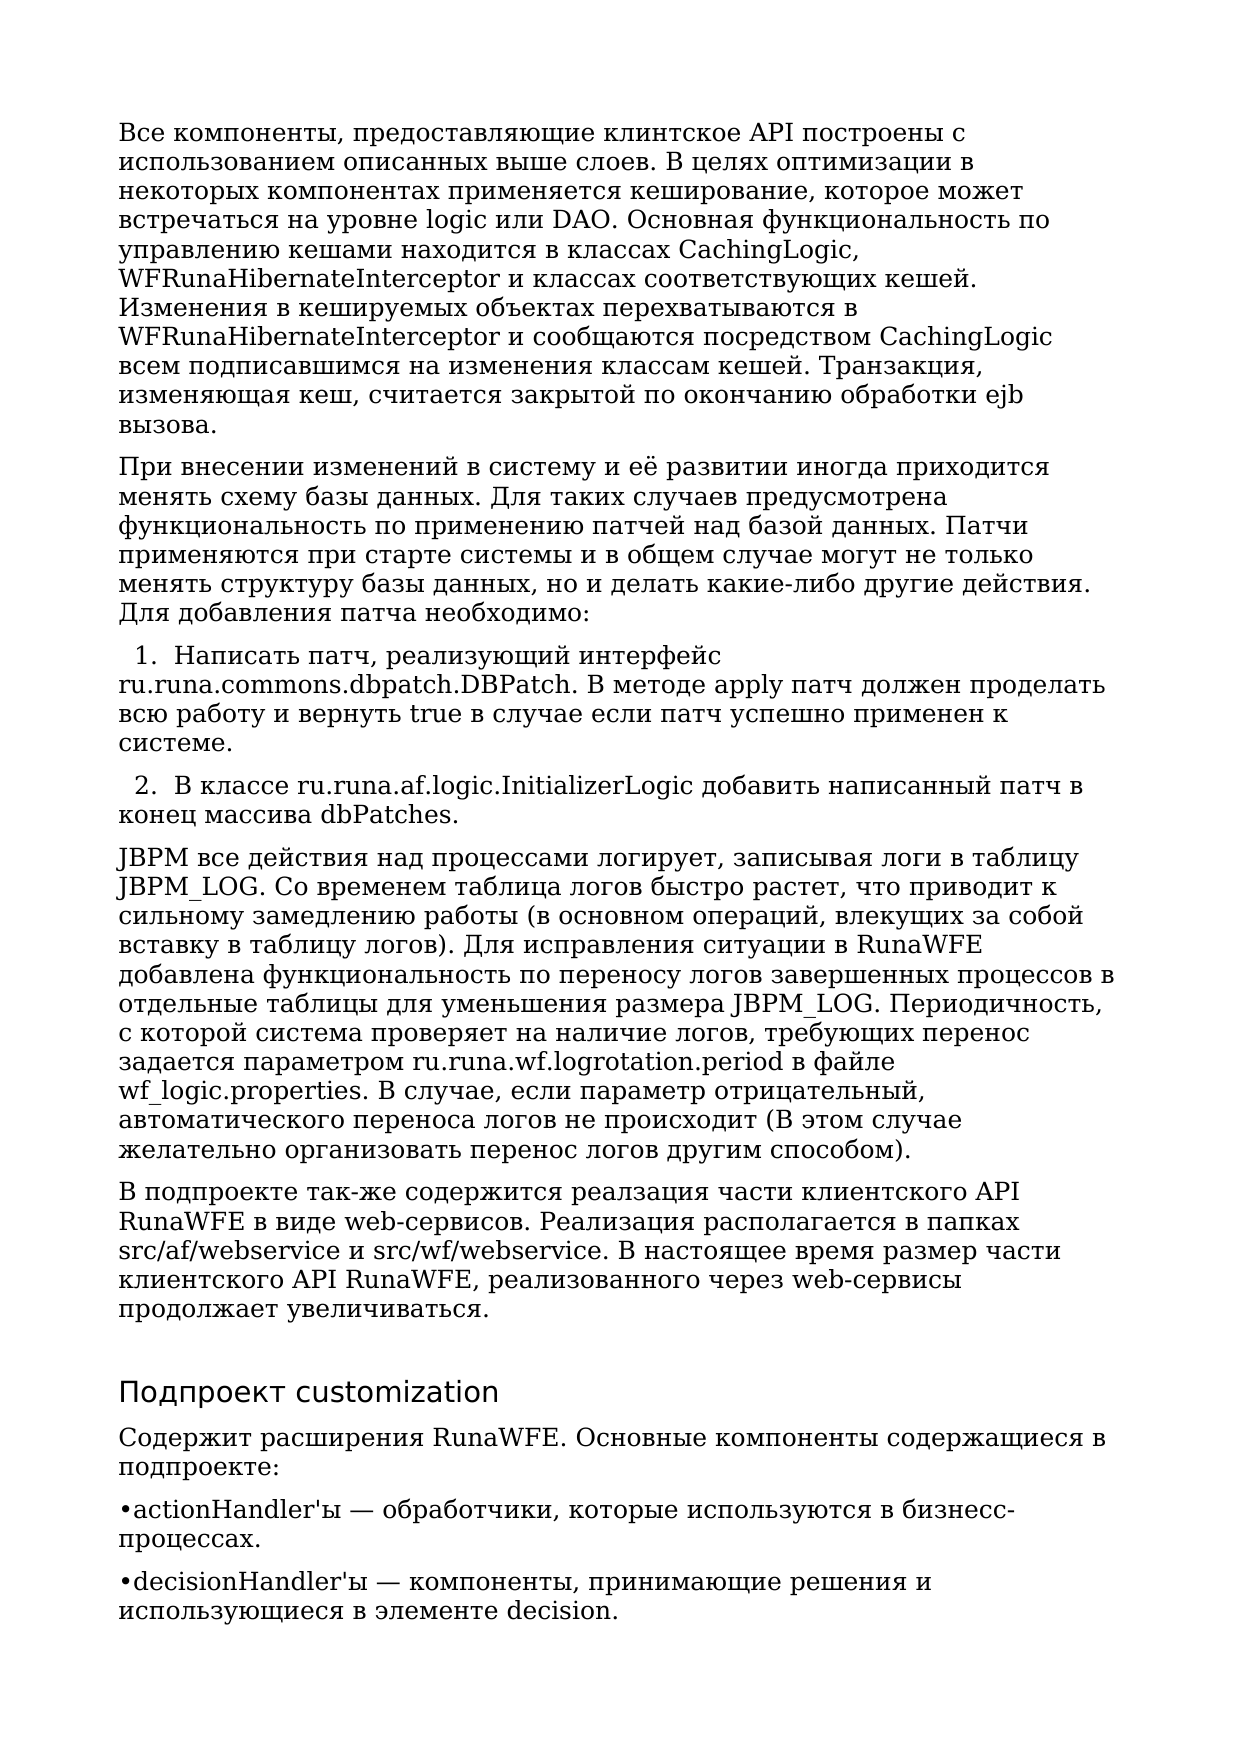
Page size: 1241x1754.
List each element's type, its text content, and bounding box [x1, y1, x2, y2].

text В подпроекте так-же содержится реалзация части клиентского API RunaWFE в виде web-сервисов. Реализация располагается в папках src/af/webservice и src/wf/webservice. В настоящее время размер части клиентского API RunaWFE, реализованного через web-сервисы продолжает увеличиваться. [118, 1177, 1122, 1323]
list В классе ru.runa.af.logic.InitializerLogic добавить написанный патч в конец массива dbPatches. [118, 771, 1122, 829]
list decisionHandler'ы — компоненты, принимающие решения и использующиеся в элементе decision. [118, 1567, 1122, 1625]
text Содержит расширения RunaWFE. Основные компоненты содержащиеся в подпроекте: [118, 1423, 1122, 1482]
text JBPM все действия над процессами логирует, записывая логи в таблицу JBPM_LOG. Со временем таблица логов быстро растет, что приводит к сильному замедлению работы (в основном операций, влекущих за собой вставку в таблицу логов). Для исправления ситуации в RunaWFE добавлена функциональность по переносу логов завершенных процессов в отдельные таблицы для уменьшения размера JBPM_LOG. Периодичность, с которой система проверяет на наличие логов, требующих перенос задается параметром ru.runa.wf.logrotation.period в файле wf_logic.properties. В случае, если параметр отрицательный, автоматического переноса логов не происходит (В этом случае желательно организовать перенос логов другим способом). [118, 843, 1122, 1164]
list actionHandler'ы — обработчики, которые используются в бизнесс-процессах. [118, 1495, 1122, 1553]
subtitle Подпроект customization [118, 1376, 1122, 1410]
list Написать патч, реализующий интерфейс ru.runa.commons.dbpatch.DBPatch. В методе apply патч должен проделать всю работу и вернуть true в случае если патч успешно применен к системе. [118, 641, 1122, 758]
text При внесении изменений в систему и её развитии иногда приходится менять схему базы данных. Для таких случаев предусмотрена функциональность по применению патчей над базой данных. Патчи применяются при старте системы и в общем случае могут не только менять структуру базы данных, но и делать какие-либо другие действия. Для добавления патча необходимо: [118, 452, 1122, 627]
text Все компоненты, предоставляющие клинтское API построены с использованием описанных выше слоев. В целях оптимизации в некоторых компонентах применяется кеширование, которое может встречаться на уровне logic или DAO. Основная функциональность по управлению кешами находится в классах CachingLogic, WFRunaHibernateInterceptor и классах соответствующих кешей. Изменения в кешируемых объектах перехватываются в WFRunaHibernateInterceptor и сообщаются посредством CachingLogic всем подписавшимся на изменения классам кешей. Транзакция, изменяющая кеш, считается закрытой по окончанию обработки ejb вызова. [118, 118, 1122, 439]
